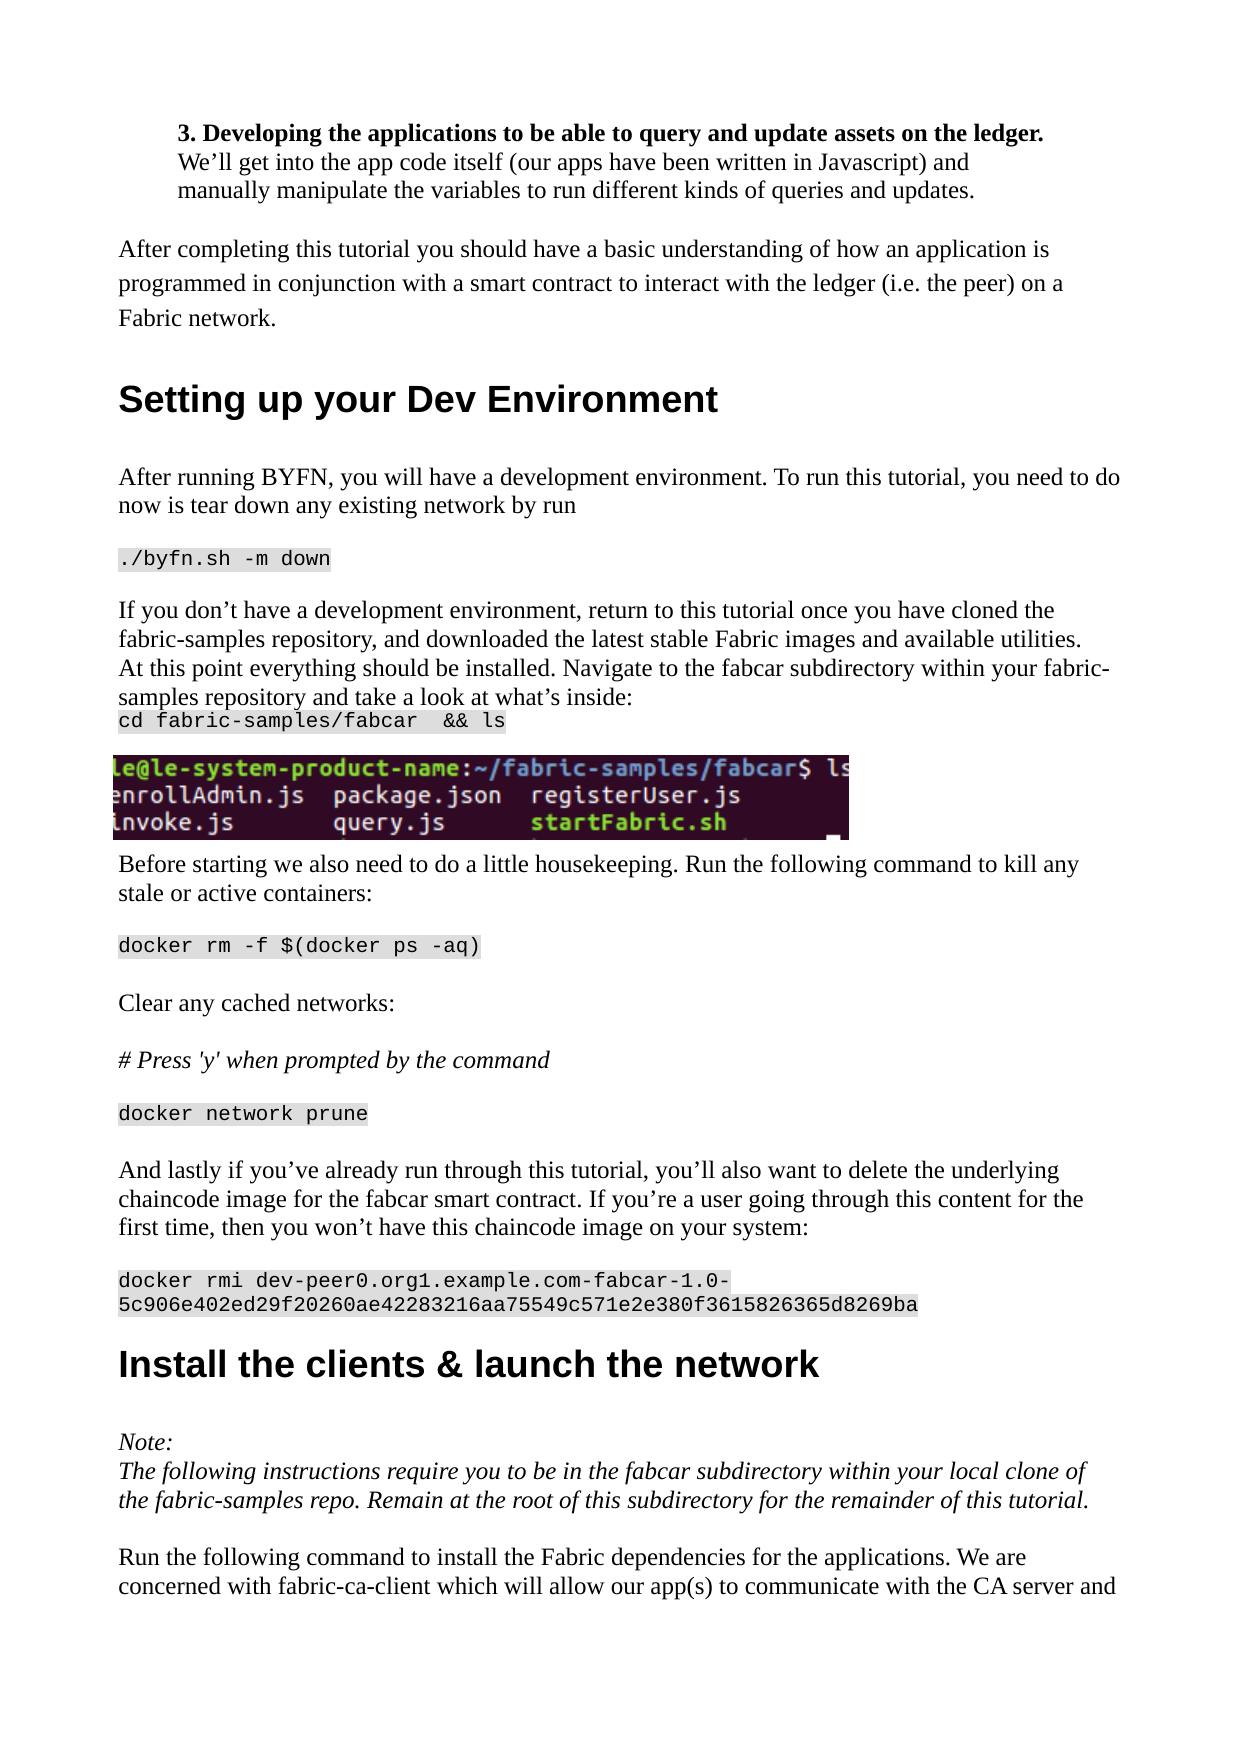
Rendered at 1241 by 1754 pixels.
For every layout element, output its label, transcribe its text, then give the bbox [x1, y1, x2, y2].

text Clear any cached networks: [118, 988, 1122, 1016]
text If you don’t have a development environment, return to this tutorial once you have cloned the fabric-samples repository, and downloaded the latest stable Fabric images and available utilities. [118, 595, 1122, 653]
text docker network prune [118, 1103, 1122, 1126]
text At this point everything should be installed. Navigate to the fabcar subdirectory within your fabric-samples repository and take a look at what’s inside: [118, 653, 1122, 710]
text 3. Developing the applications to be able to query and update assets on the ledger. We’ll get into the app code itself (our apps have been written in Javascript) and manually manipulate the variables to run different kinds of queries and updates. [177, 118, 1063, 204]
text After completing this tutorial you should have a basic understanding of how an application is programmed in conjunction with a smart contract to interact with the ledger (i.e. the peer) on a Fabric network. [118, 234, 1122, 332]
picture [113, 755, 849, 840]
text Before starting we also need to do a little housekeeping. Run the following command to kill any stale or active containers: [118, 849, 1122, 906]
text docker rm -f $(docker ps -aq) [118, 935, 1122, 959]
text docker rmi dev-peer0.org1.example.com-fabcar-1.0-5c906e402ed29f20260ae42283216aa75549c571e2e380f3615826365d8269ba [118, 1270, 1122, 1317]
text The following instructions require you to be in the fabcar subdirectory within your local clone of the fabric-samples repo. Remain at the root of this subdirectory for the remainder of this tutorial. [118, 1456, 1122, 1513]
subtitle Install the clients & launch the network [118, 1342, 1122, 1386]
text And lastly if you’ve already run through this tutorial, you’ll also want to delete the underlying chaincode image for the fabcar smart contract. If you’re a user going through this content for the first time, then you won’t have this chaincode image on your system: [118, 1155, 1122, 1241]
text ./byfn.sh -m down [118, 548, 1122, 572]
subtitle Setting up your Dev Environment [118, 377, 1122, 421]
text Run the following command to install the Fabric dependencies for the applications. We are concerned with fabric-ca-client which will allow our app(s) to communicate with the CA server and [118, 1542, 1122, 1600]
text After running BYFN, you will have a development environment. To run this tutorial, you need to do now is tear down any existing network by run [118, 462, 1122, 519]
text # Press 'y' when prompted by the command [118, 1045, 1122, 1074]
text cd fabric-samples/fabcar && ls [118, 710, 1122, 734]
text Note: [118, 1427, 1122, 1456]
